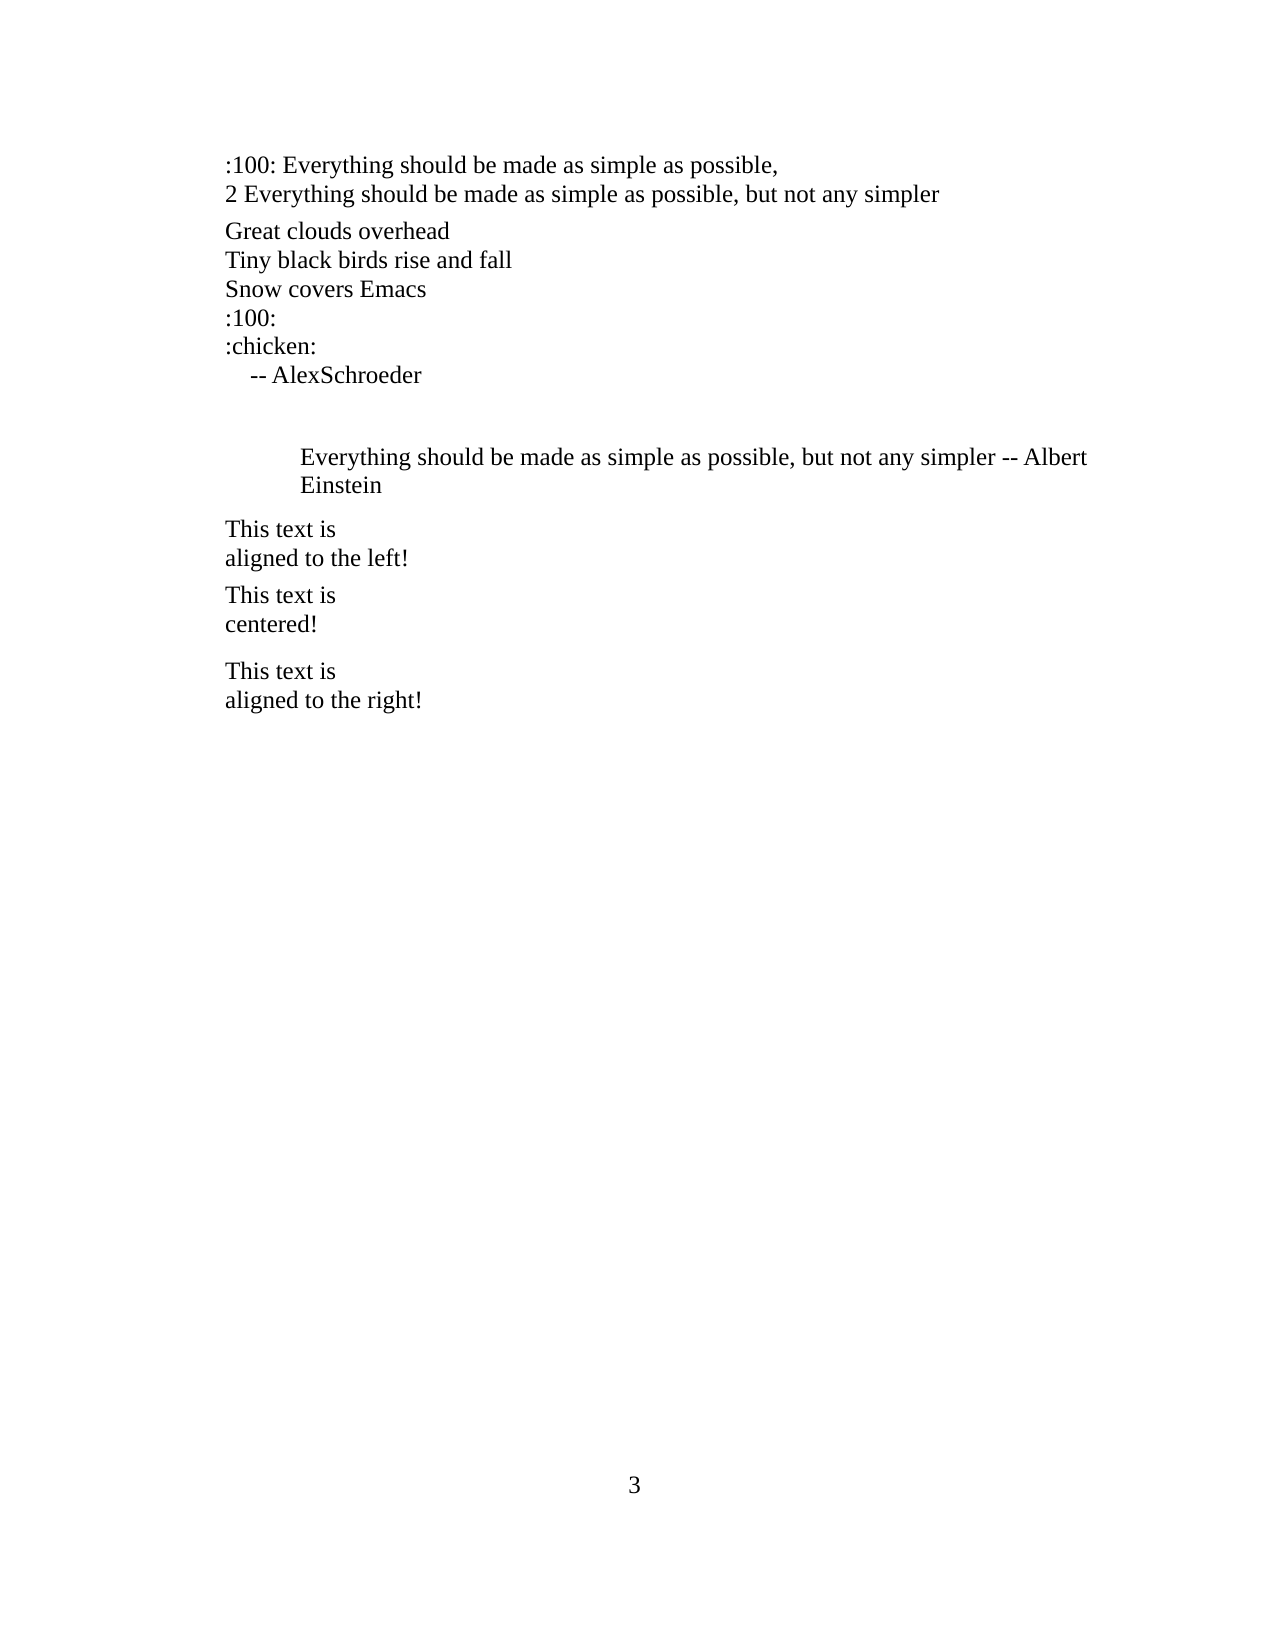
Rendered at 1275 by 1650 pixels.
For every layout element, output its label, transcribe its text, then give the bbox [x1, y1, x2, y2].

list This text is aligned to the left! [187, 514, 1125, 572]
list This text is centered! [187, 581, 1125, 638]
list Great clouds overhead Tiny black birds rise and fall Snow covers Emacs :100: :chicken: -- AlexSchroeder [187, 216, 1125, 418]
list :100: Everything should be made as simple as possible, 2 Everything should be made as simple as possible, but not any simpler [187, 150, 1125, 207]
list This text is aligned to the right! [187, 656, 1125, 713]
list Everything should be made as simple as possible, but not any simpler -- Albert Einstein [262, 442, 1125, 499]
